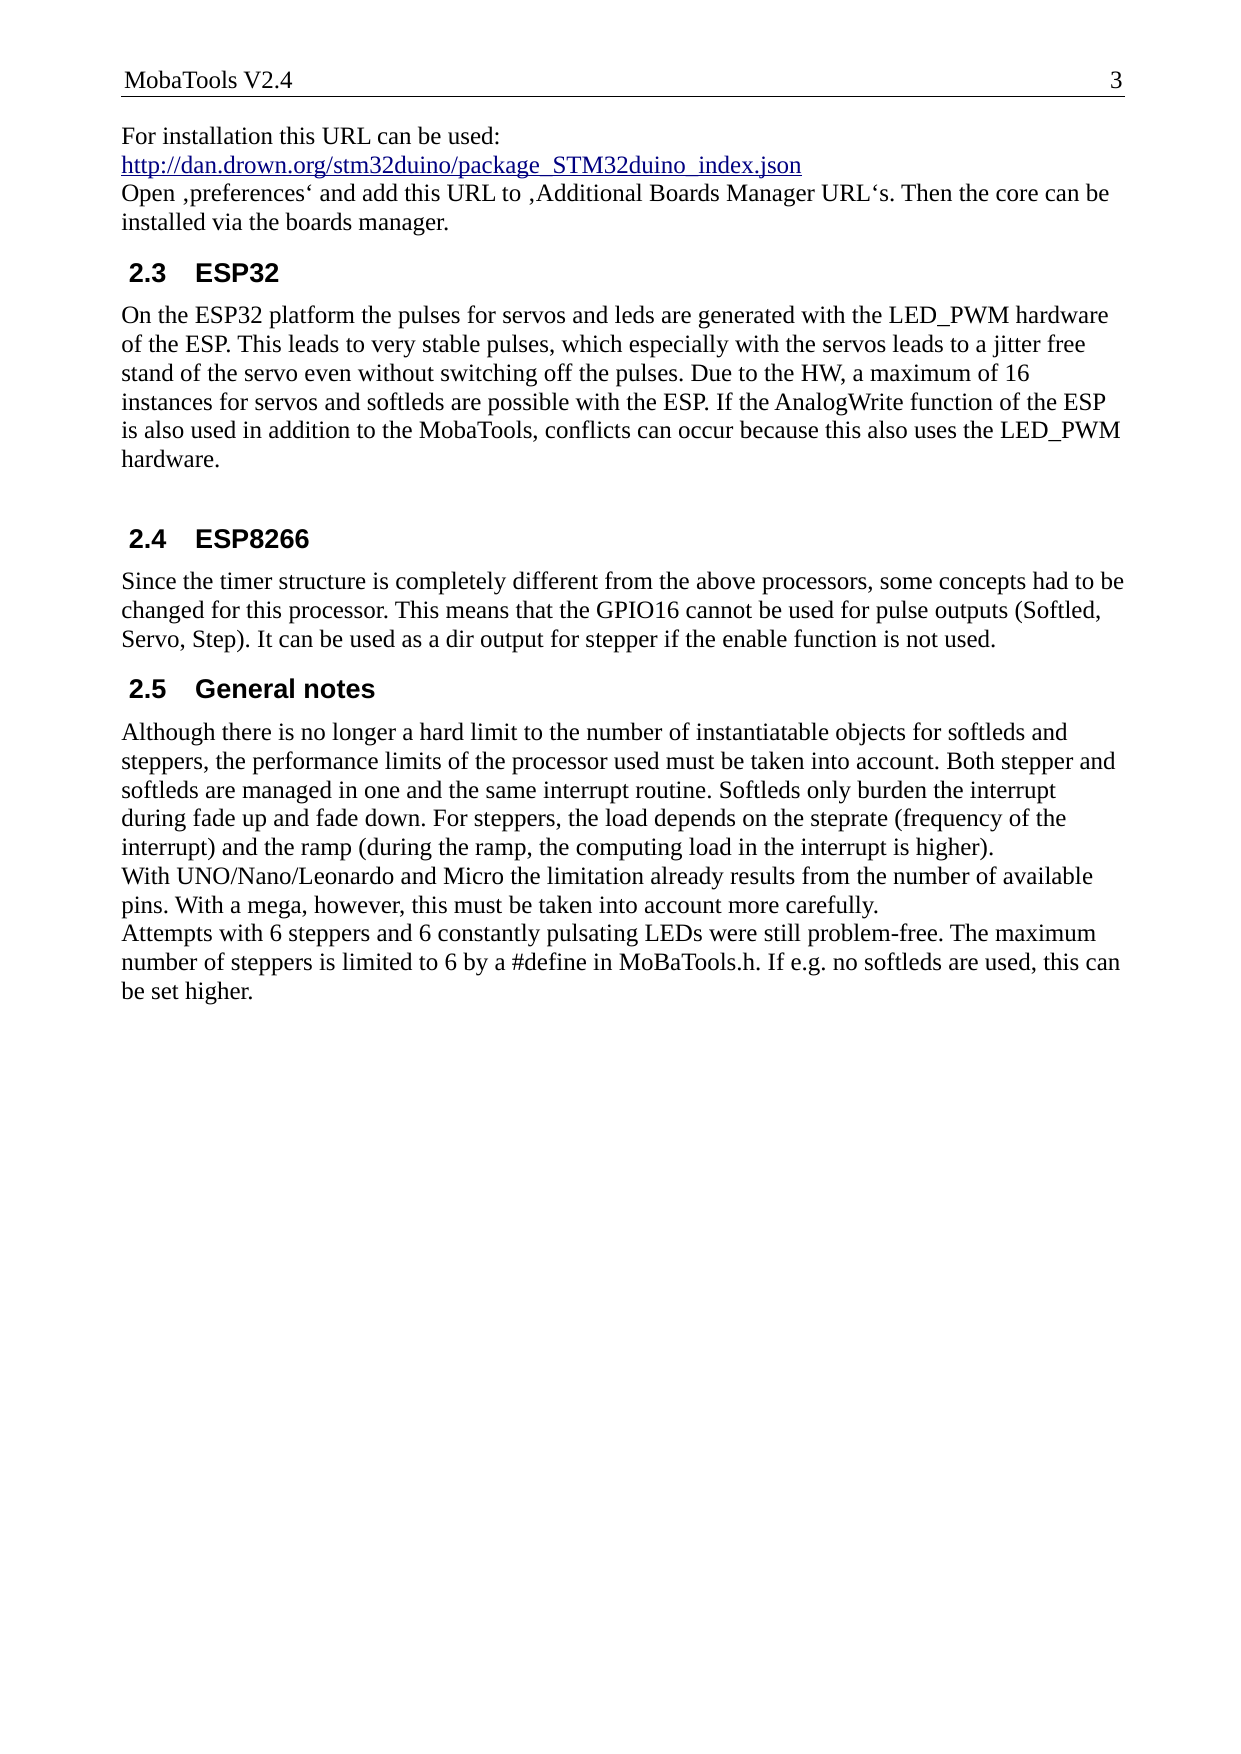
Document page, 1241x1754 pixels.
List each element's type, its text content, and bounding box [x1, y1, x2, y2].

text For installation this URL can be used: [121, 121, 1125, 150]
text On the ESP32 platform the pulses for servos and leds are generated with the LED_PWM hardware of the ESP. This leads to very stable pulses, which especially with the servos leads to a jitter free stand of the servo even without switching off the pulses. Due to the HW, a maximum of 16 instances for servos and softleds are possible with the ESP. If the AnalogWrite function of the ESP is also used in addition to the MobaTools, conflicts can occur because this also uses the LED_PWM hardware. [121, 301, 1125, 502]
text Open ‚preferences‘ and add this URL to ‚Additional Boards Manager URL‘s. Then the core can be installed via the boards manager. [121, 178, 1125, 236]
subtitle ESP32 [121, 257, 1125, 288]
text http://dan.drown.org/stm32duino/package_STM32duino_index.json [121, 150, 1125, 178]
subtitle ESP8266 [121, 523, 1125, 554]
text Although there is no longer a hard limit to the number of instantiatable objects for softleds and steppers, the performance limits of the processor used must be taken into account. Both stepper and softleds are managed in one and the same interrupt routine. Softleds only burden the interrupt during fade up and fade down. For steppers, the load depends on the steprate (frequency of the interrupt) and the ramp (during the ramp, the computing load in the interrupt is higher). With UNO/Nano/Leonardo and Micro the limitation already results from the number of available pins. With a mega, however, this must be taken into account more carefully. Attempts with 6 steppers and 6 constantly pulsating LEDs were still problem-free. The maximum number of steppers is limited to 6 by a #define in MoBaTools.h. If e.g. no softleds are used, this can be set higher. [121, 717, 1125, 1033]
text Since the timer structure is completely different from the above processors, some concepts had to be changed for this processor. This means that the GPIO16 cannot be used for pulse outputs (Softled, Servo, Step). It can be used as a dir output for stepper if the enable function is not used. [121, 566, 1125, 653]
subtitle General notes [121, 673, 1125, 705]
